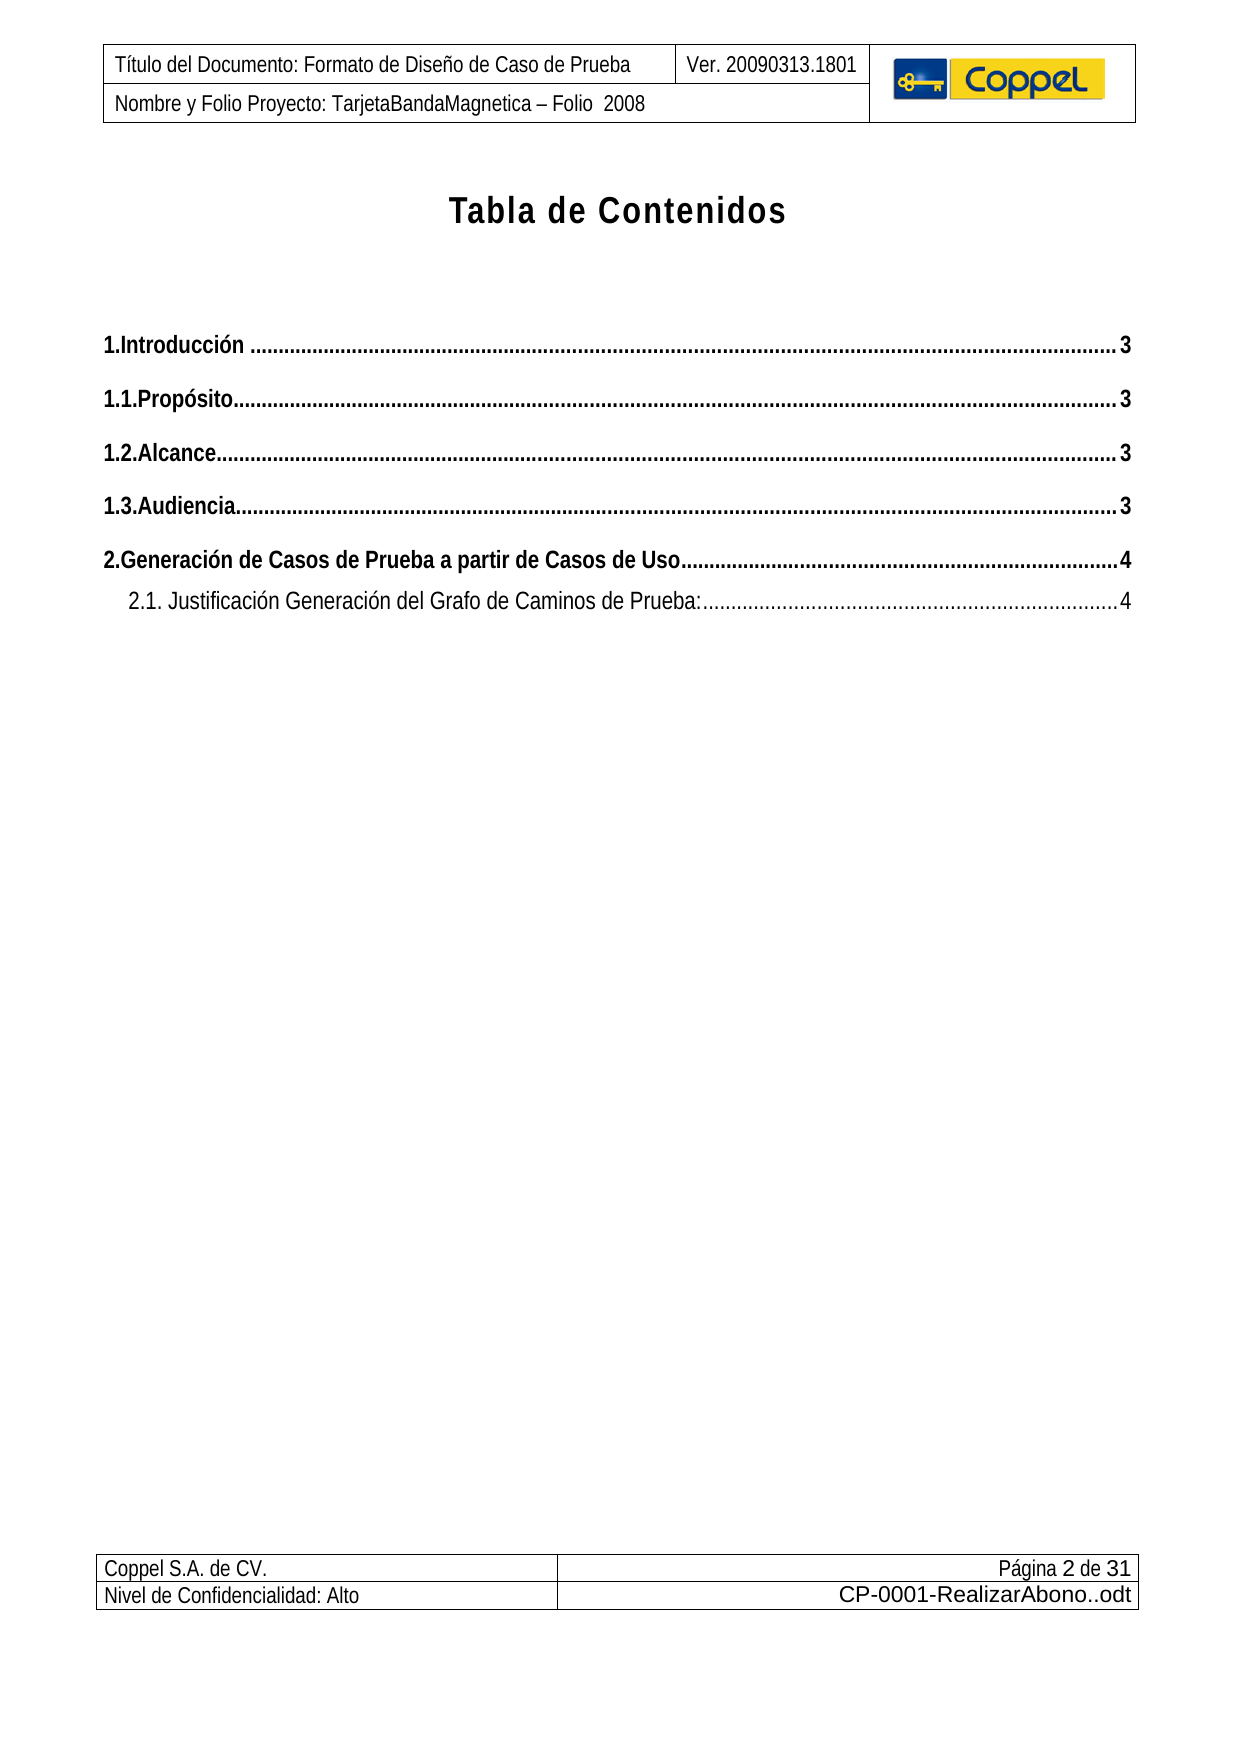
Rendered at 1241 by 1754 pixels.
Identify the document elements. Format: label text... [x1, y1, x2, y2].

text 2.Generación de Casos de Prueba a partir de Casos de Uso 4 [103, 545, 1131, 574]
text 1.Introducción 3 [103, 330, 1131, 359]
text 2.1. Justificación Generación del Grafo de Caminos de Prueba: 4 [128, 586, 1131, 615]
text 1.2.Alcance 3 [103, 438, 1131, 466]
text 1.3.Audiencia 3 [103, 491, 1131, 520]
text 1.1.Propósito 3 [103, 384, 1131, 413]
title Tabla de Contenidos [103, 189, 1131, 232]
